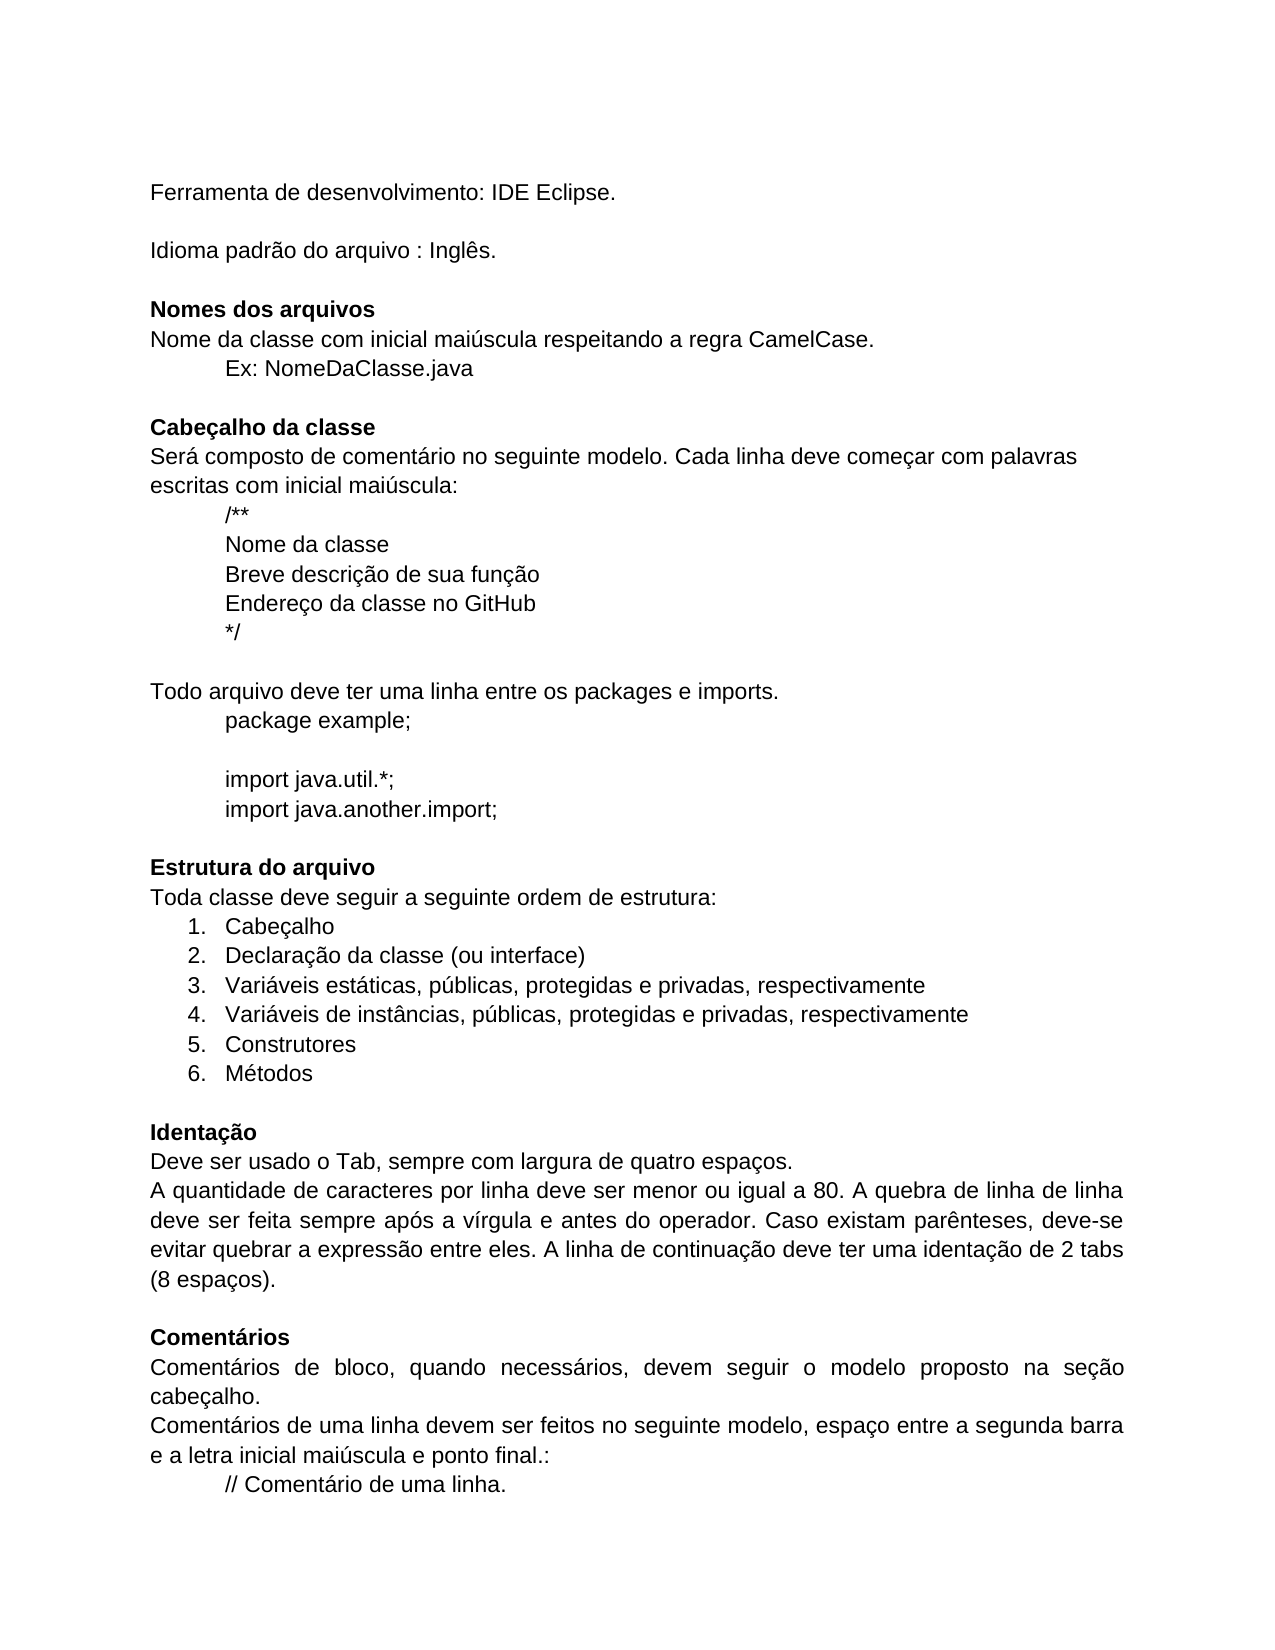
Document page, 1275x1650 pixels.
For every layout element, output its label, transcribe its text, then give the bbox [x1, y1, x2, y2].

list Construtores [187, 1031, 1125, 1057]
text Identação [150, 1119, 1125, 1145]
list Cabeçalho [187, 914, 1125, 939]
list Declaração da classe (ou interface) [187, 943, 1125, 969]
text Comentários [150, 1325, 1125, 1351]
text Toda classe deve seguir a seguinte ordem de estrutura: [150, 884, 1125, 910]
text import java.util.*; [150, 767, 1125, 792]
text Cabeçalho da classe [150, 414, 1125, 440]
list Variáveis de instâncias, públicas, protegidas e privadas, respectivamente [187, 1002, 1125, 1027]
text Endereço da classe no GitHub [225, 591, 1125, 616]
text import java.another.import; [150, 796, 1125, 822]
text Ferramenta de desenvolvimento: IDE Eclipse. [150, 179, 1125, 205]
text A quantidade de caracteres por linha deve ser menor ou igual a 80. A quebra de linha de linha deve ser feita sempre após a vírgula e antes do operador. Caso existam parênteses, deve-se evitar quebrar a expressão entre eles. A linha de continuação deve ter uma identação de 2 tabs (8 espaços). [150, 1178, 1125, 1292]
text */ [225, 620, 1125, 646]
text Idioma padrão do arquivo : Inglês. [150, 238, 1125, 264]
text Nome da classe com inicial maiúscula respeitando a regra CamelCase. [150, 326, 1125, 352]
text Breve descrição de sua função [225, 561, 1125, 587]
list Métodos [187, 1061, 1125, 1086]
list Variáveis estáticas, públicas, protegidas e privadas, respectivamente [187, 972, 1125, 998]
text package example; [150, 708, 1125, 734]
text Deve ser usado o Tab, sempre com largura de quatro espaços. [150, 1149, 1125, 1174]
text Nome da classe [225, 532, 1125, 557]
text Nomes dos arquivos [150, 297, 1125, 322]
text // Comentário de uma linha. [150, 1472, 1125, 1497]
text Comentários de uma linha devem ser feitos no seguinte modelo, espaço entre a segunda barra e a letra inicial maiúscula e ponto final.: [150, 1413, 1125, 1468]
text Ex: NomeDaClasse.java [150, 356, 1125, 381]
text /** [225, 502, 1125, 528]
text Todo arquivo deve ter uma linha entre os packages e imports. [150, 679, 1125, 704]
text Comentários de bloco, quando necessários, devem seguir o modelo proposto na seção cabeçalho. [150, 1354, 1125, 1409]
text Estrutura do arquivo [150, 855, 1125, 881]
text Será composto de comentário no seguinte modelo. Cada linha deve começar com palavras escritas com inicial maiúscula: [150, 444, 1125, 499]
